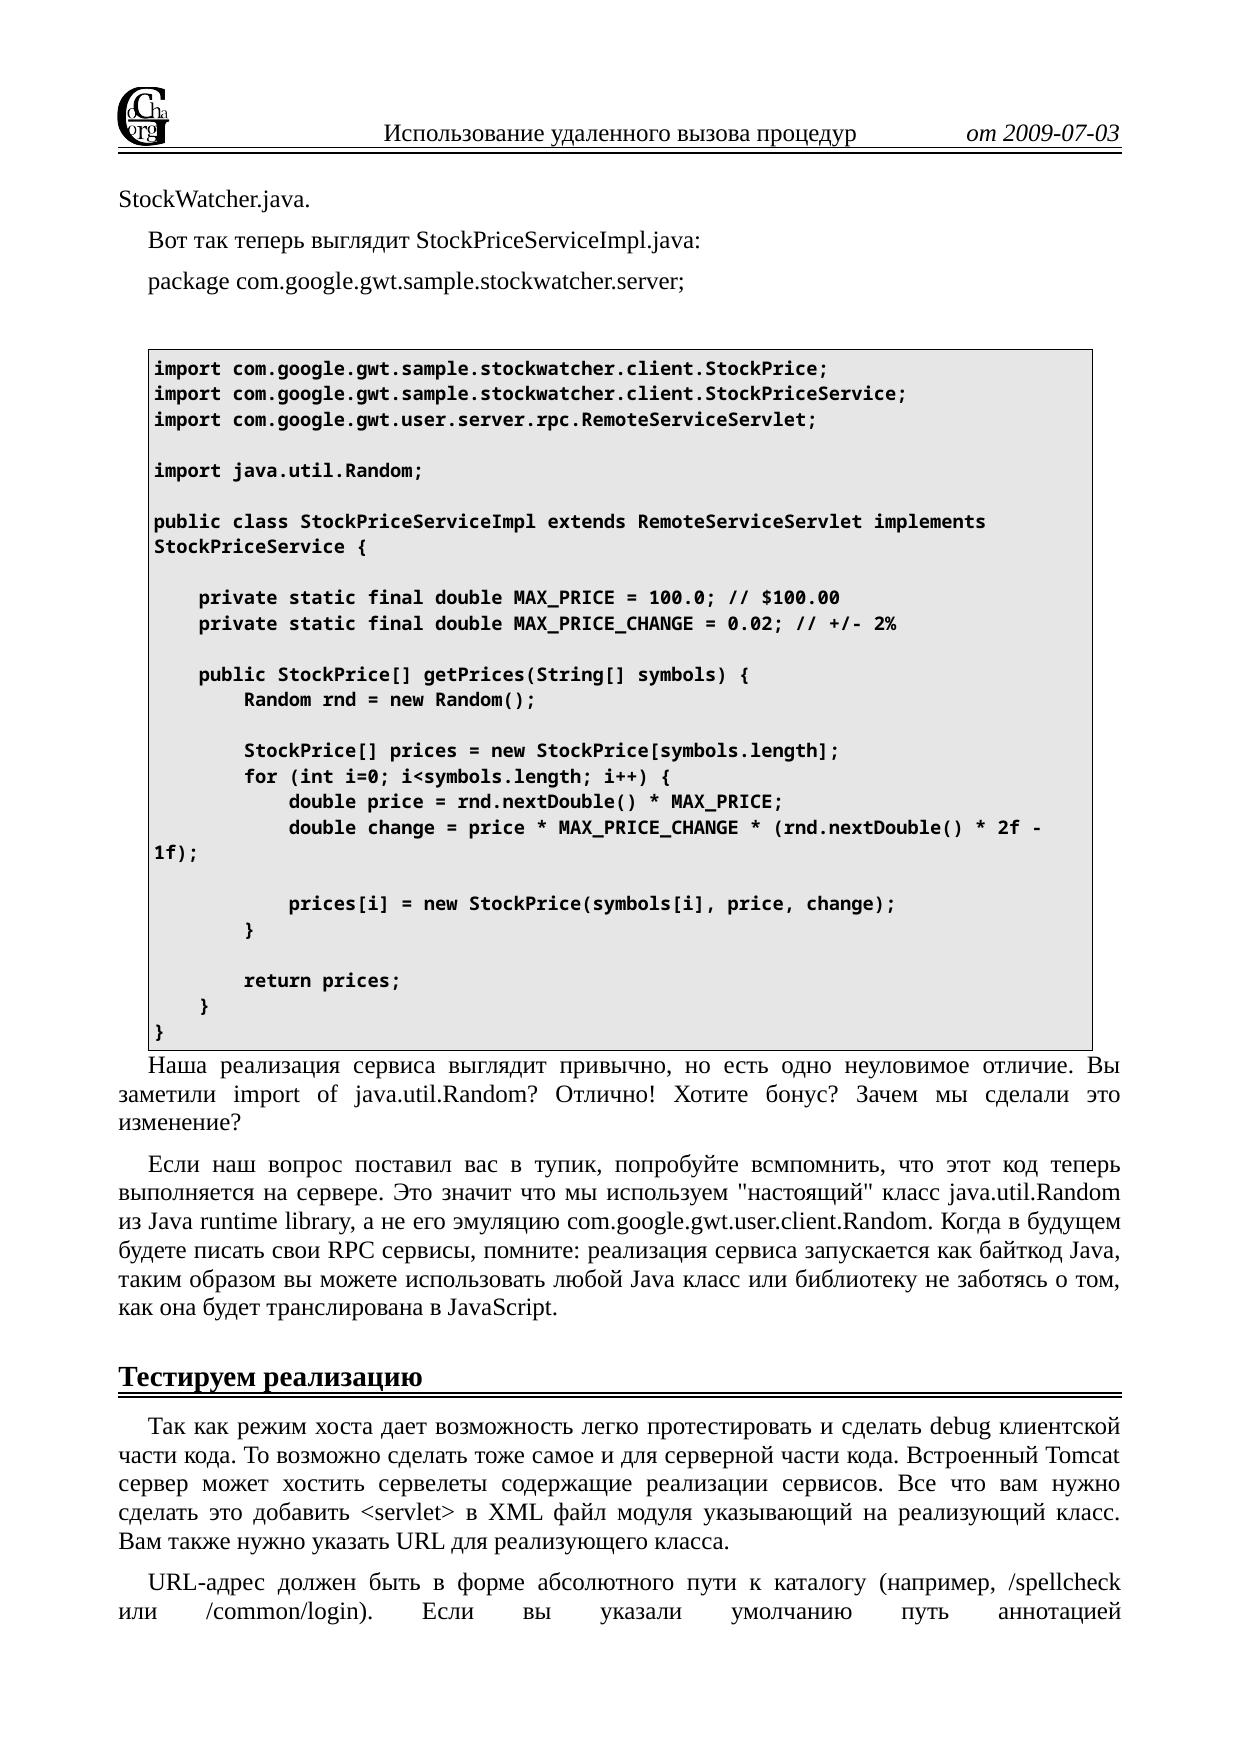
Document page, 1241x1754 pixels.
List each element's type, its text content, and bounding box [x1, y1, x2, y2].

text StockWatcher.java. [118, 184, 1122, 212]
text private static final double MAX_PRICE = 100.0; // $100.00 [149, 578, 1092, 604]
text Наша реализация сервиса выглядит привычно, но есть одно неуловимое отличие. Вы заметили import of java.util.Random? Отлично! Хотите бонус? Зачем мы сделали это изменение? [118, 1050, 1122, 1136]
text package com.google.gwt.sample.stockwatcher.server; [118, 266, 1122, 295]
text } [149, 1012, 1092, 1050]
text prices[i] = new StockPrice(symbols[i], price, change); [149, 885, 1092, 910]
picture [117, 87, 170, 146]
subtitle Тестируем реализацию [118, 1359, 1122, 1392]
text import com.google.gwt.user.server.rpc.RemoteServiceServlet; [149, 400, 1092, 425]
text return prices; [149, 961, 1092, 987]
text } [149, 910, 1092, 936]
text Random rnd = new Random(); [149, 681, 1092, 706]
text import java.util.Random; [149, 451, 1092, 476]
text for (int i=0; i<symbols.length; i++) { [149, 757, 1092, 783]
text double change = price * MAX_PRICE_CHANGE * (rnd.nextDouble() * 2f - 1f); [149, 808, 1092, 859]
text Так как режим хоста дает возможность легко протестировать и сделать debug клиентской части кода. То возможно сделать тоже самое и для серверной части кода. Встроенный Tomcat сервер может хостить сервелеты содержащие реализации сервисов. Все что вам нужно сделать это добавить <servlet> в XML файл модуля указывающий на реализующий класс. Вам также нужно указать URL для реализующего класса. [118, 1411, 1122, 1555]
text public class StockPriceServiceImpl extends RemoteServiceServlet implements StockPriceService { [149, 502, 1092, 553]
text public StockPrice[] getPrices(String[] symbols) { [149, 655, 1092, 681]
text import com.google.gwt.sample.stockwatcher.client.StockPriceService; [149, 374, 1092, 400]
text URL-адрес должен быть в форме абсолютного пути к каталогу (например, /spellcheck или /common/login). Если вы указали умолчанию путь аннотацией [118, 1567, 1122, 1625]
text } [149, 987, 1092, 1012]
text double price = rnd.nextDouble() * MAX_PRICE; [149, 783, 1092, 808]
text StockPrice[] prices = new StockPrice[symbols.length]; [149, 732, 1092, 757]
text private static final double MAX_PRICE_CHANGE = 0.02; // +/- 2% [149, 604, 1092, 629]
text Если наш вопрос поставил вас в тупик, попробуйте всмпомнить, что этот код теперь выполняется на сервере. Это значит что мы используем "настоящий" класс java.util.Random из Java runtime library, а не его эмуляцию com.google.gwt.user.client.Random. Когда в будущем будете писать свои RPC сервисы, помните: реализация сервиса запускается как байткод Java, таким образом вы можете использовать любой Java класс или библиотеку не заботясь о том, как она будет транслирована в JavaScript. [118, 1149, 1122, 1321]
text import com.google.gwt.sample.stockwatcher.client.StockPrice; [149, 350, 1092, 374]
text Вот так теперь выглядит StockPriceServiceImpl.java: [118, 225, 1122, 254]
